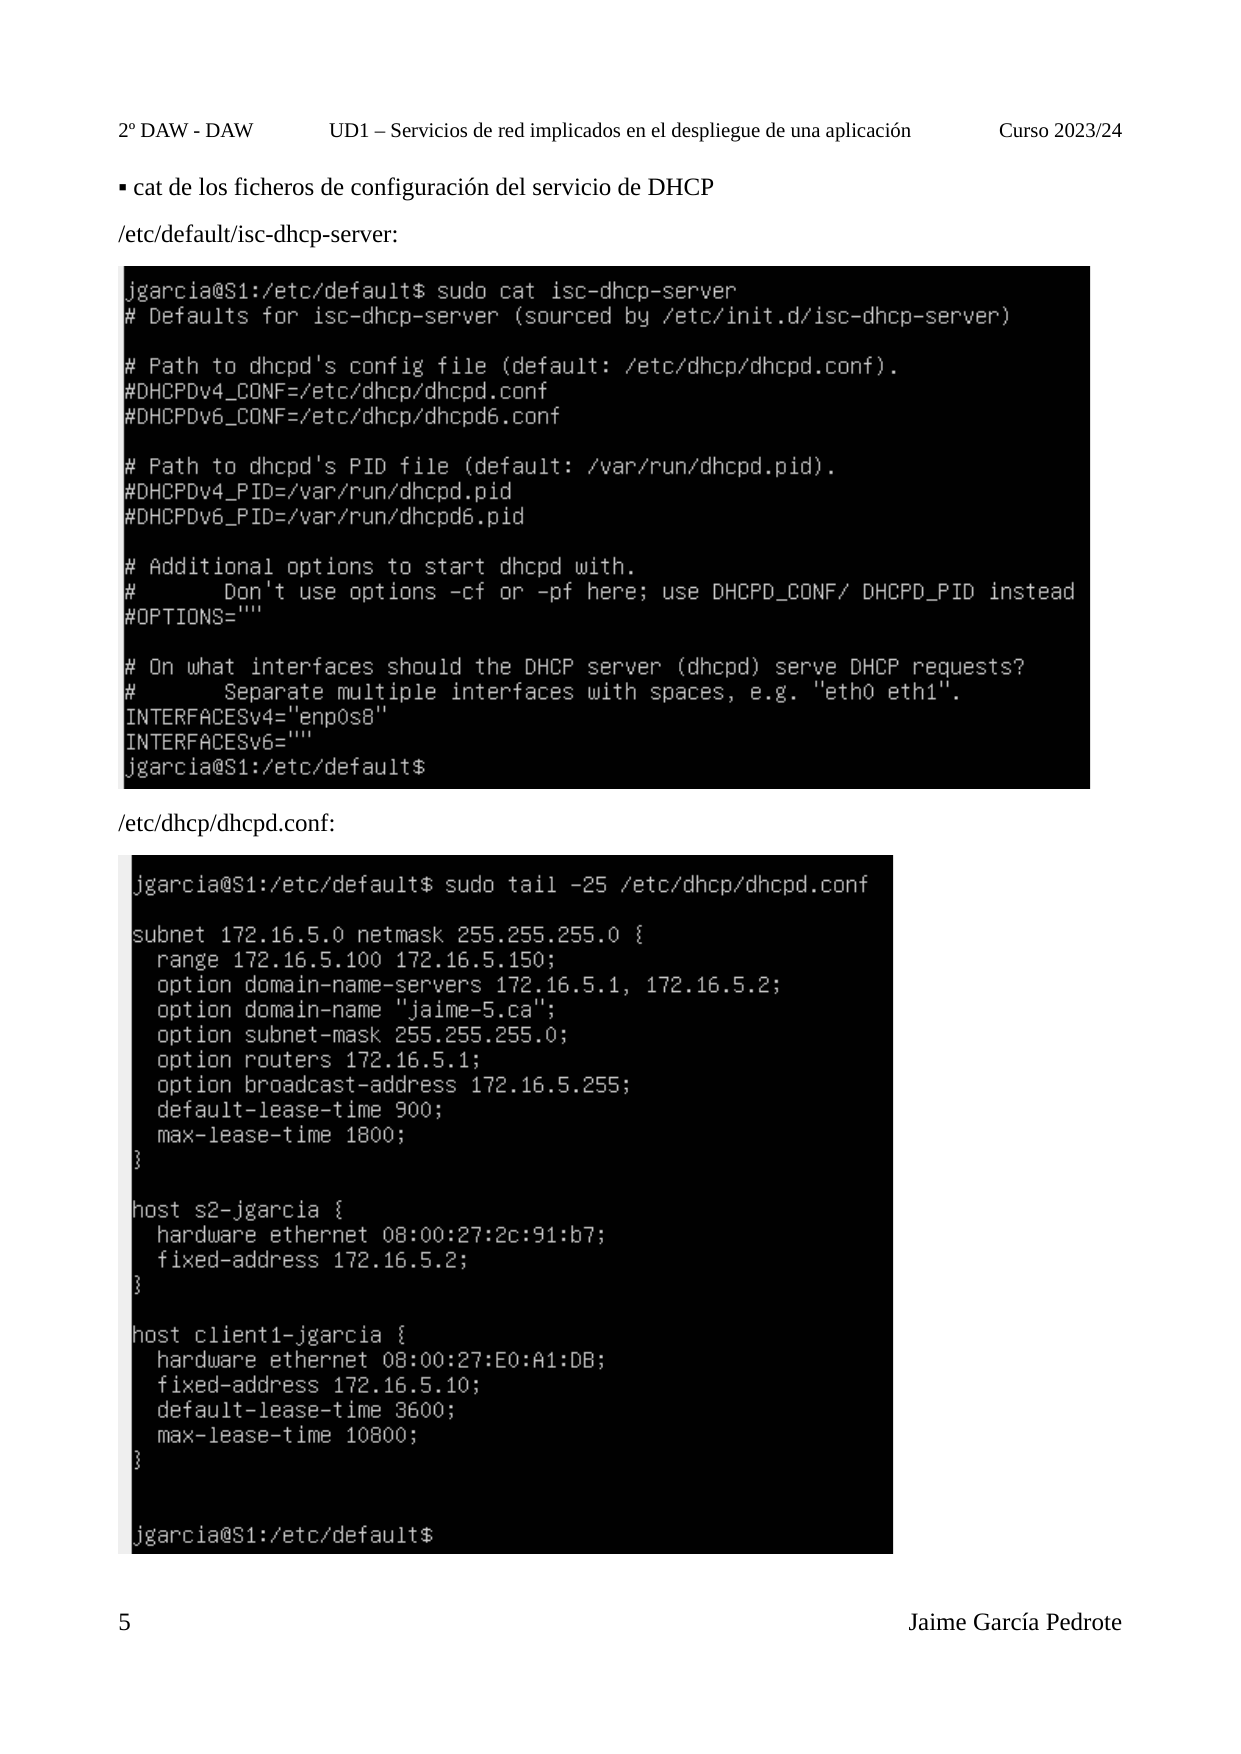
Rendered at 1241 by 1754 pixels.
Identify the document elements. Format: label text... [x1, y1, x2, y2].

picture [118, 855, 894, 1554]
picture [118, 266, 1091, 789]
text /etc/default/isc-dhcp-server: [118, 219, 1122, 248]
text ▪ cat de los ficheros de configuración del servicio de DHCP [118, 172, 1122, 200]
text /etc/dhcp/dhcpd.conf: [118, 808, 1122, 836]
